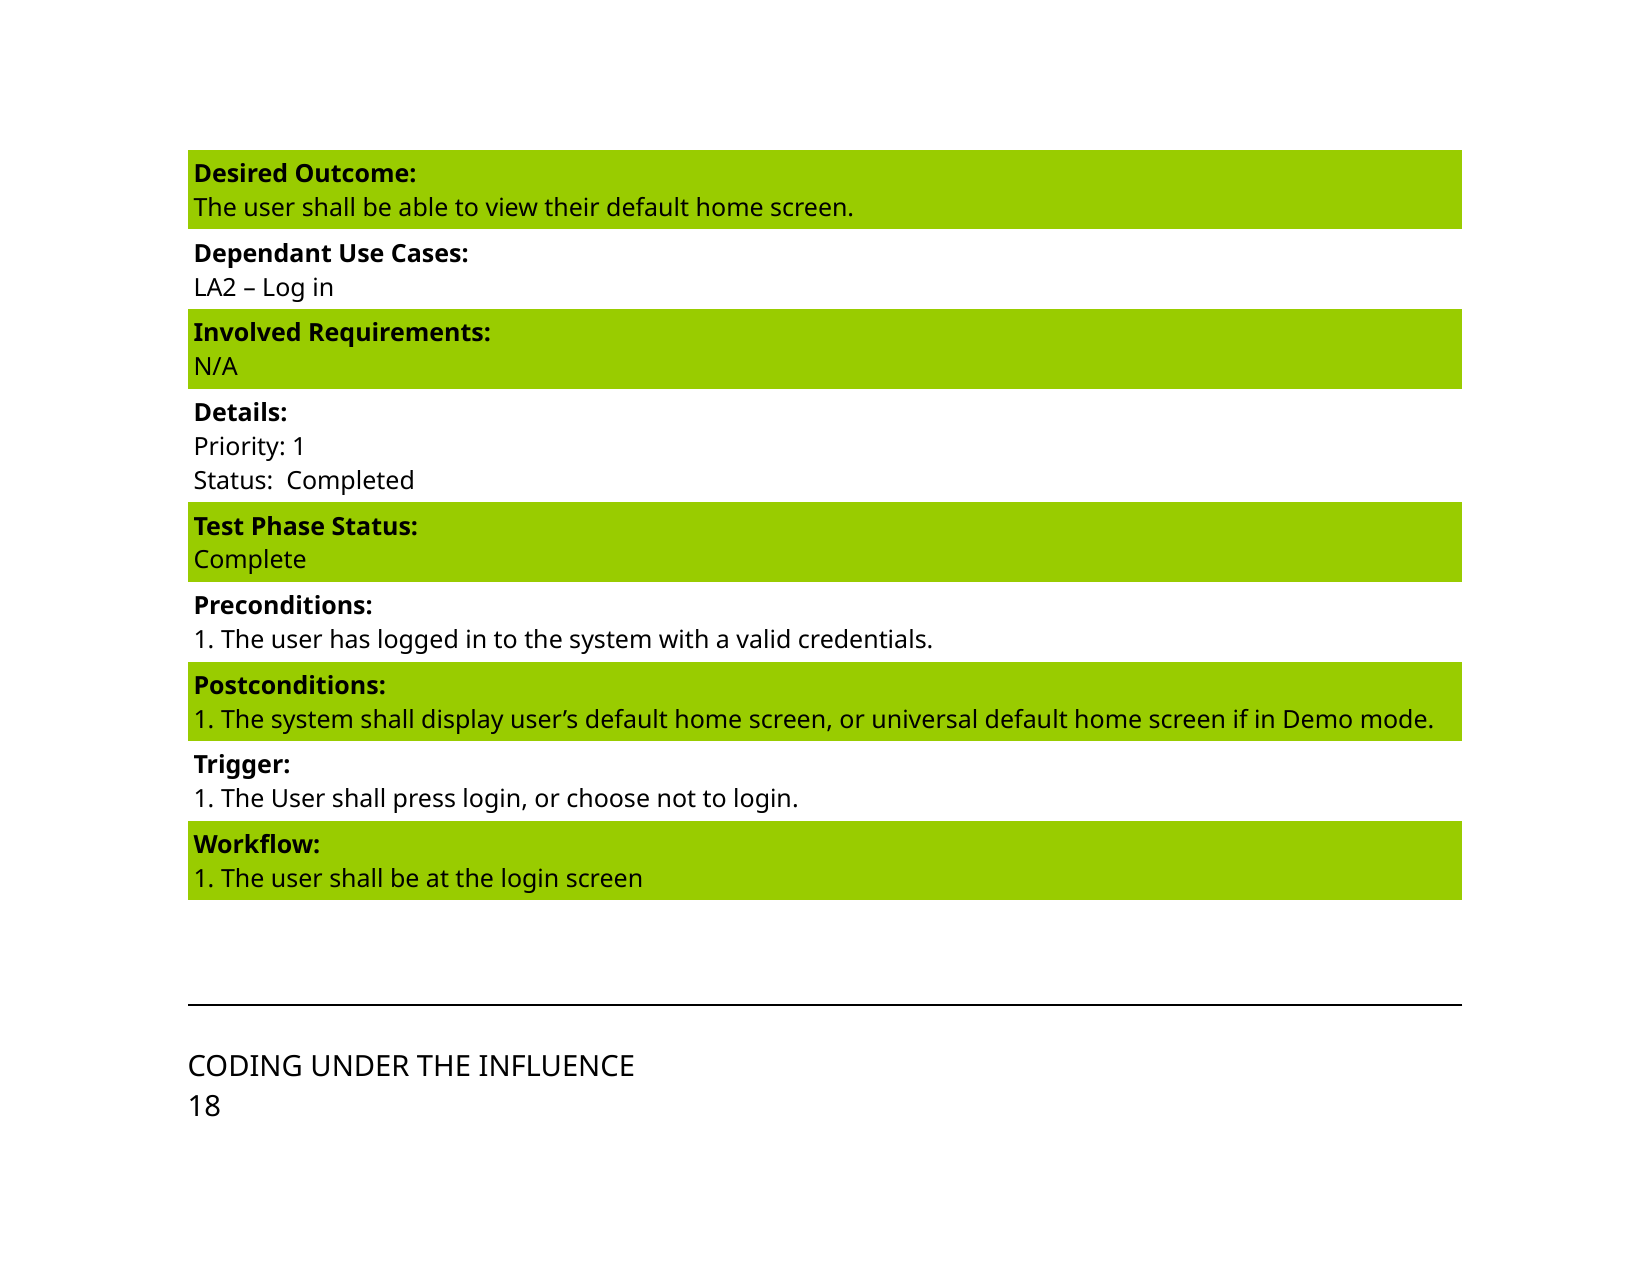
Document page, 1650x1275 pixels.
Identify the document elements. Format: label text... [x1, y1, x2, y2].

table_cell Postconditions: 1. The system shall display user’s default home screen, or universal default home screen if in Demo mode. [188, 662, 1462, 741]
table_cell Preconditions: 1. The user has logged in to the system with a valid credentials. [188, 582, 1462, 662]
table_cell Workflow: 1. The user shall be at the login screen [188, 821, 1462, 900]
table_cell Involved Requirements: N/A [188, 309, 1462, 389]
table_cell Test Phase Status: Complete [188, 502, 1462, 582]
table_cell Details: Priority: 1 Status: Completed [188, 389, 1462, 502]
table_cell Trigger: 1. The User shall press login, or choose not to login. [188, 741, 1462, 821]
table_cell Desired Outcome: The user shall be able to view their default home screen. [188, 150, 1462, 229]
table_cell Dependant Use Cases: LA2 – Log in [188, 230, 1462, 309]
